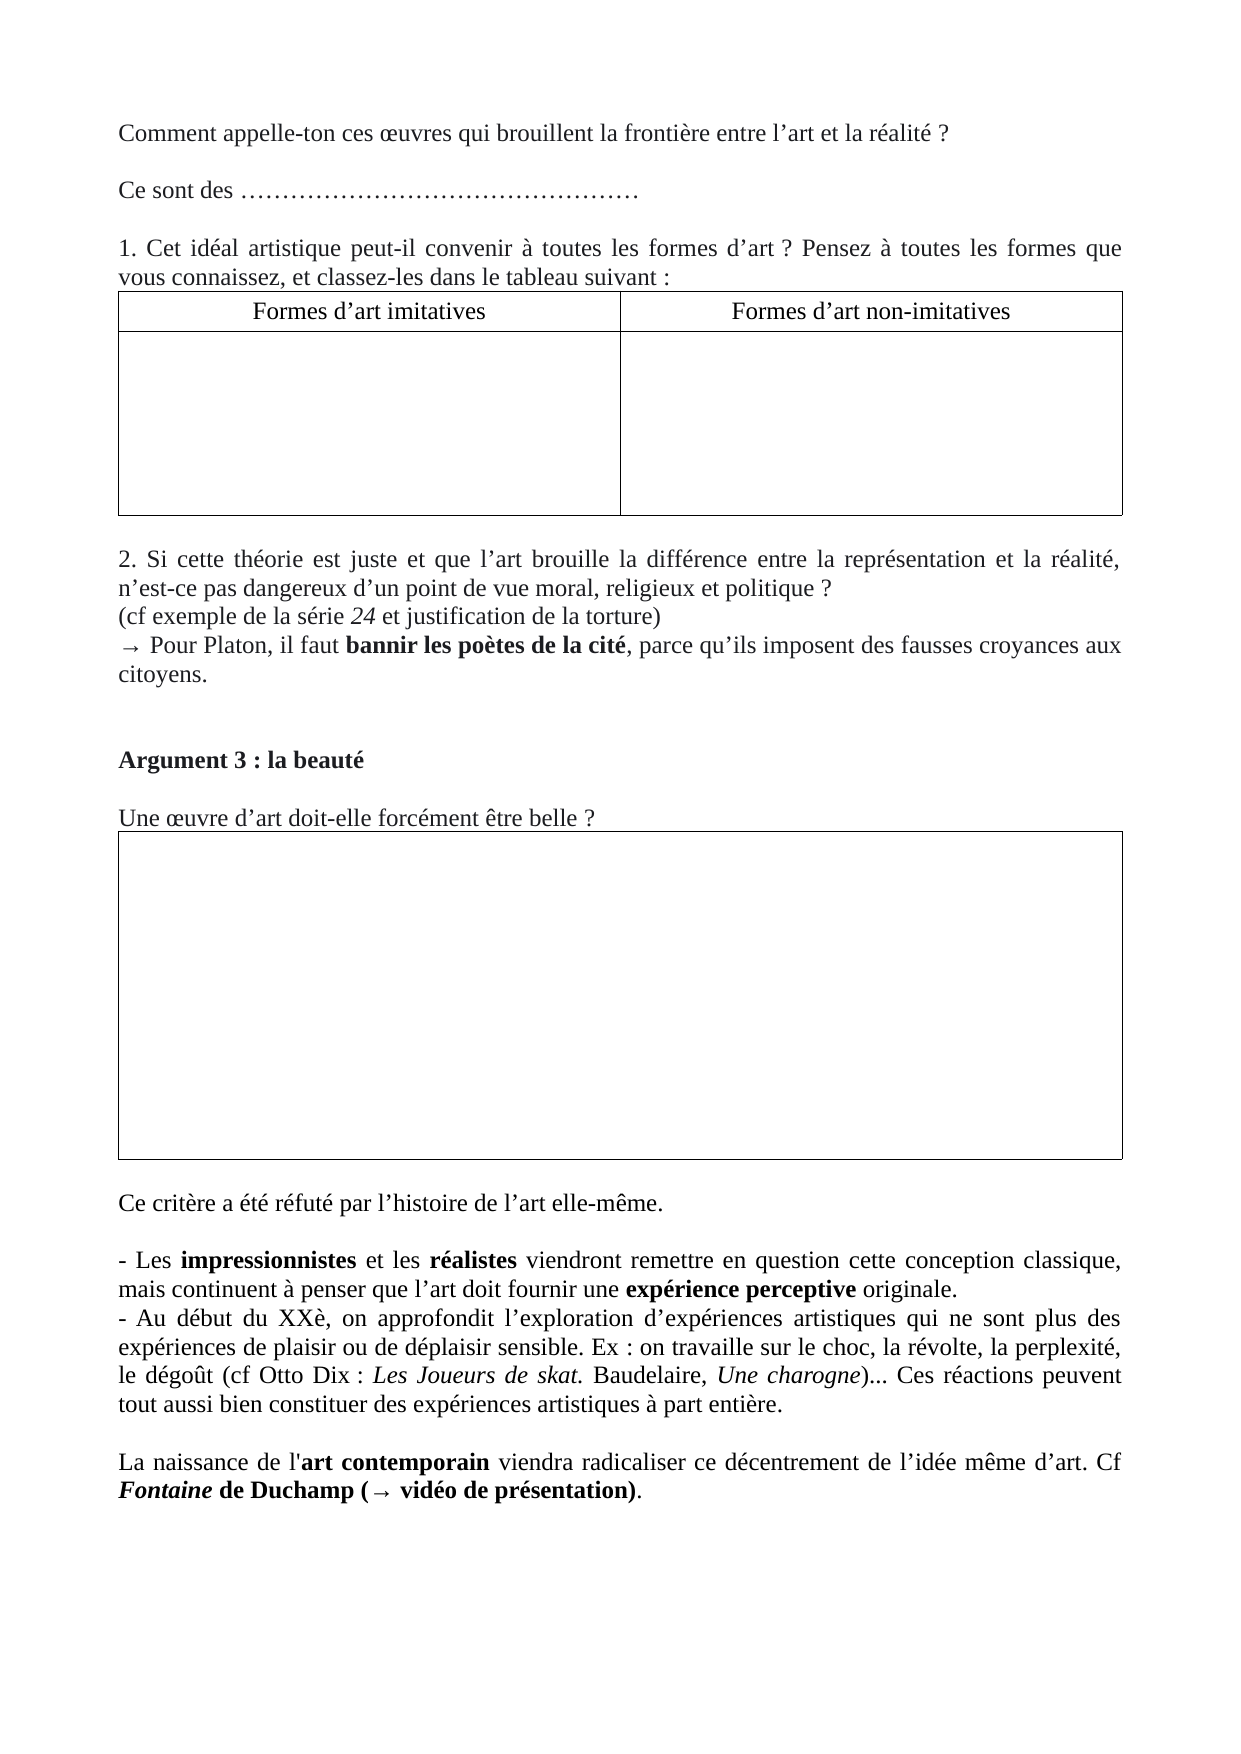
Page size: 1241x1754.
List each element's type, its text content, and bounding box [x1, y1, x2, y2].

table_header Formes d’art non-imitatives [621, 292, 1122, 331]
table_cell [621, 332, 1122, 515]
text - Au début du XXè, on approfondit l’exploration d’expériences artistiques qui ne sont plus des expériences de plaisir ou de déplaisir sensible. Ex : on travaille sur le choc, la révolte, la perplexité, le dégoût (cf Otto Dix : Les Joueurs de skat. Baudelaire, Une charogne)... Ces réactions peuvent tout aussi bien constituer des expériences artistiques à part entière. [118, 1303, 1122, 1418]
text Ce sont des ………………………………………… [118, 176, 1122, 204]
text 1. Cet idéal artistique peut-il convenir à toutes les formes d’art ? Pensez à toutes les formes que vous connaissez, et classez-les dans le tableau suivant : [118, 233, 1122, 291]
text Comment appelle-ton ces œuvres qui brouillent la frontière entre l’art et la réalité ? [118, 118, 1122, 147]
text - Les impressionnistes et les réalistes viendront remettre en question cette conception classique, mais continuent à penser que l’art doit fournir une expérience perceptive originale. [118, 1246, 1122, 1303]
text Une œuvre d’art doit-elle forcément être belle ? [118, 803, 1122, 831]
text (cf exemple de la série 24 et justification de la torture) [118, 601, 1122, 630]
text Ce critère a été réfuté par l’histoire de l’art elle-même. [118, 1188, 1122, 1217]
text → Pour Platon, il faut bannir les poètes de la cité, parce qu’ils imposent des fausses croyances aux citoyens. [118, 630, 1122, 688]
table_cell [119, 332, 620, 515]
table_header [119, 832, 1122, 1159]
table_header Formes d’art imitatives [119, 292, 620, 331]
text La naissance de l'art contemporain viendra radicaliser ce décentrement de l’idée même d’art. Cf Fontaine de Duchamp (→ vidéo de présentation). [118, 1447, 1122, 1504]
text 2. Si cette théorie est juste et que l’art brouille la différence entre la représentation et la réalité, n’est-ce pas dangereux d’un point de vue moral, religieux et politique ? [118, 544, 1122, 601]
text Argument 3 : la beauté [118, 745, 1122, 774]
